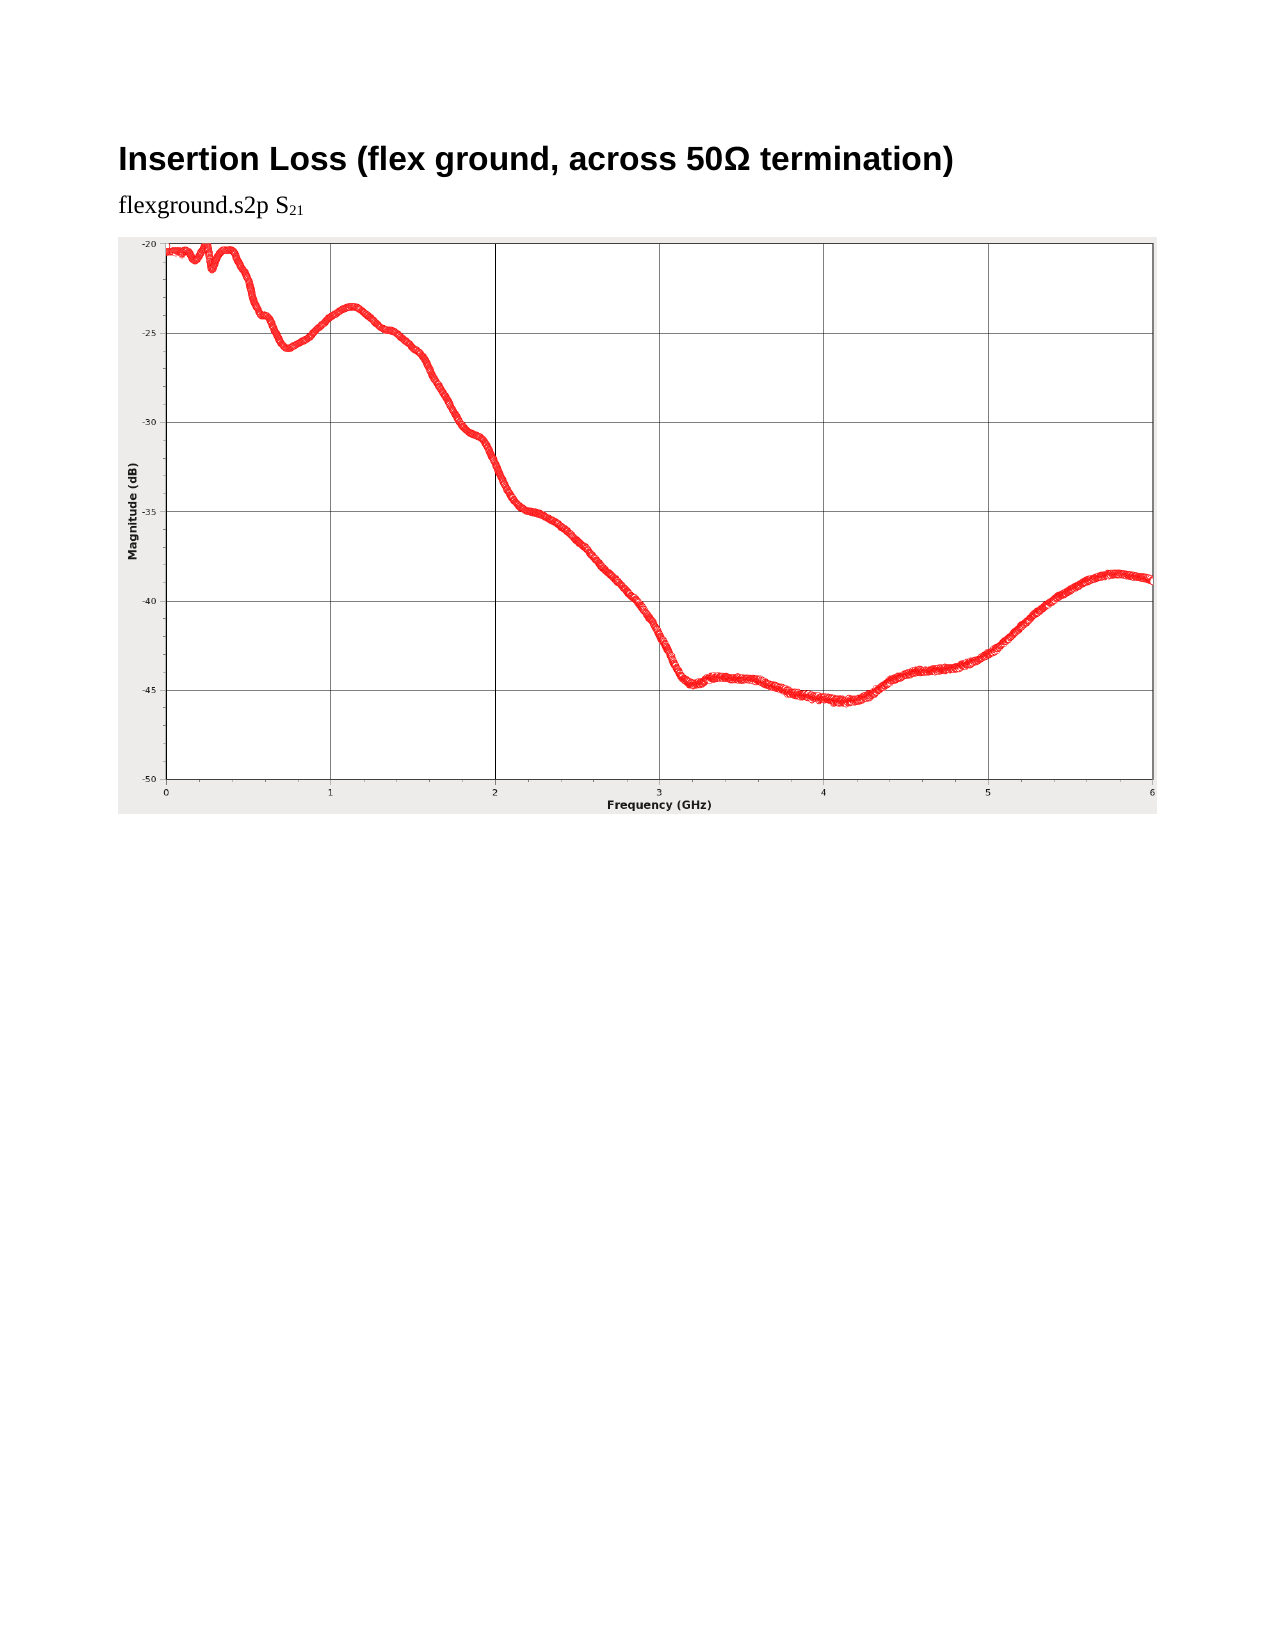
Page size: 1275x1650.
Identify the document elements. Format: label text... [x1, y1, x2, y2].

subtitle Insertion Loss (flex ground, across 50Ω termination) [118, 139, 1157, 178]
picture [118, 237, 1157, 814]
text flexground.s2p S21 [118, 190, 1157, 219]
